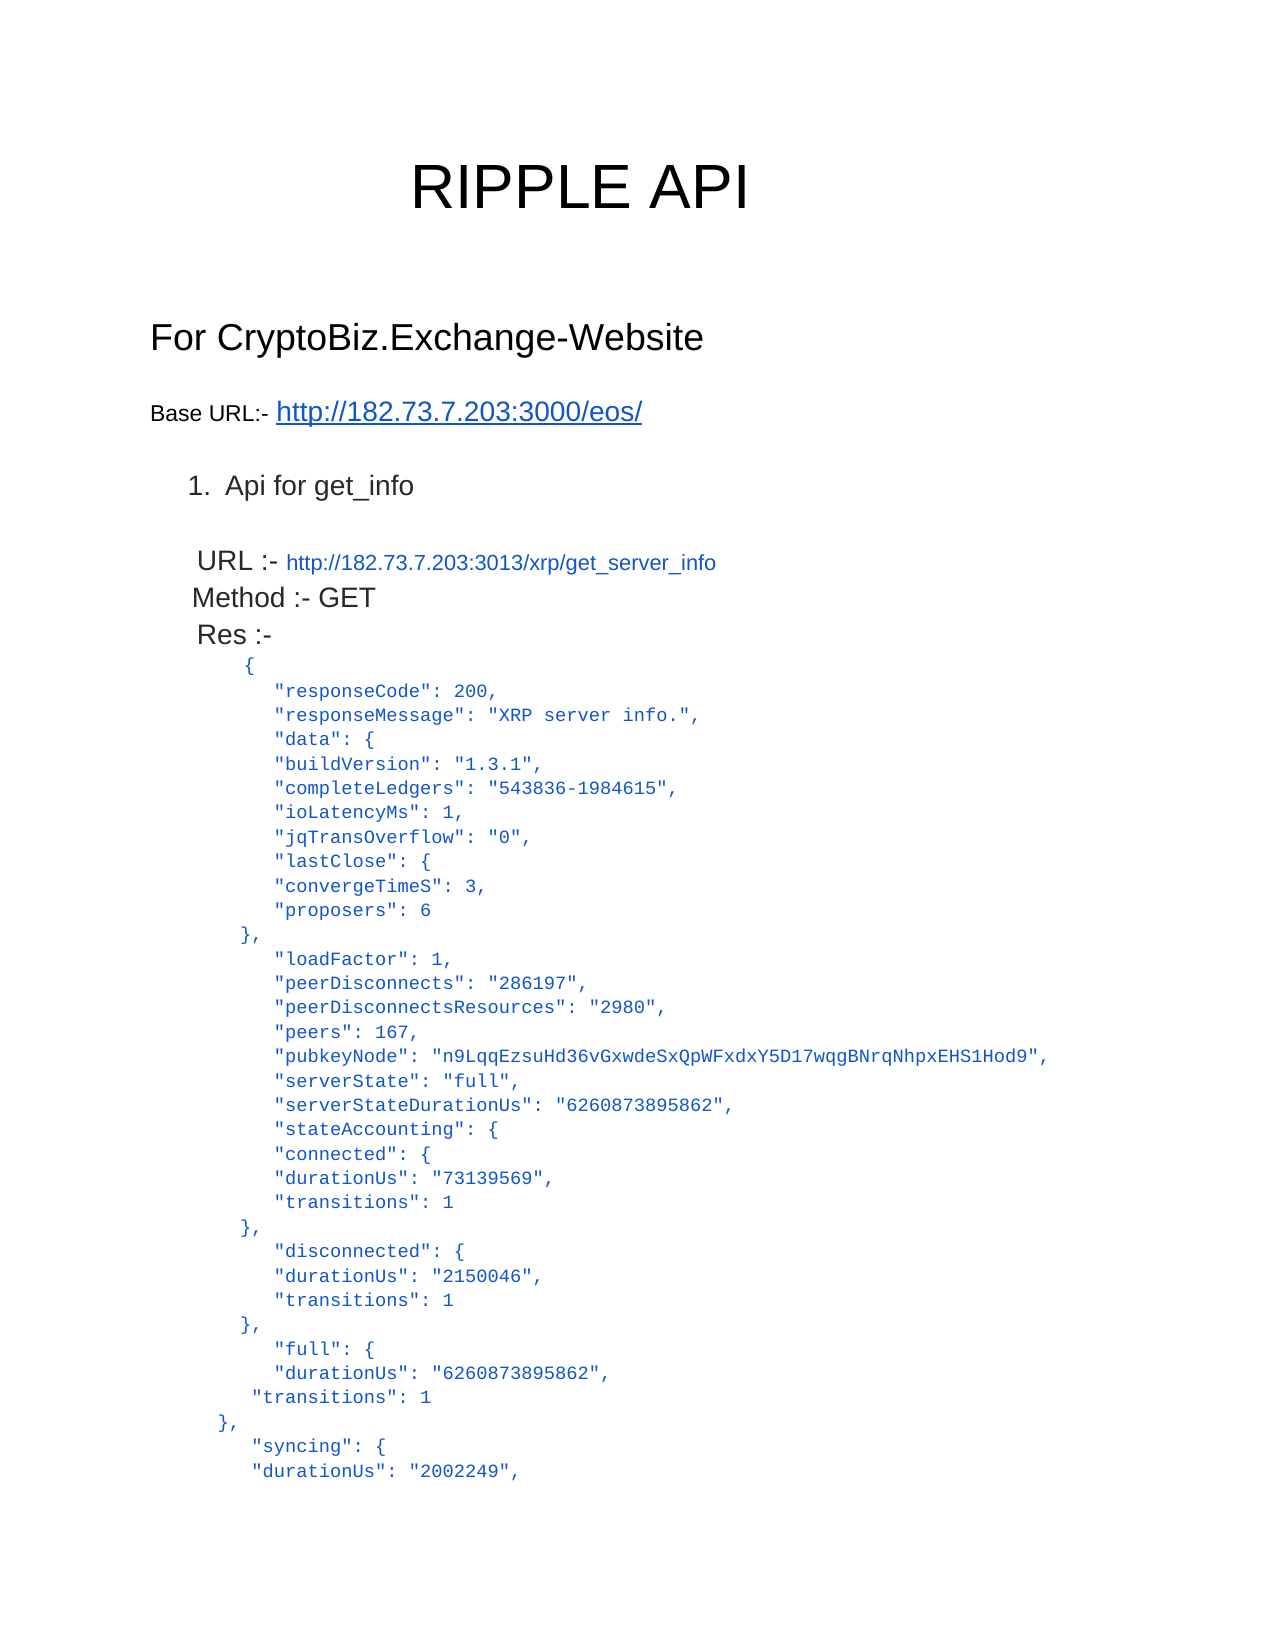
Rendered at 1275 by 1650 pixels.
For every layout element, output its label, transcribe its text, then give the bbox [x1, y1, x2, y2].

text { [150, 655, 1125, 677]
text "responseCode": 200, [150, 681, 1125, 703]
list Api for get_info [187, 469, 1125, 502]
text "full": { [150, 1339, 1125, 1361]
text "ioLatencyMs": 1, [150, 803, 1125, 824]
text Res :- [150, 618, 1125, 651]
text }, [150, 1315, 1125, 1336]
text "lastClose": { [150, 852, 1125, 873]
text "jqTransOverflow": "0", [150, 828, 1125, 849]
text "pubkeyNode": "n9LqqEzsuHd36vGxwdeSxQpWFxdxY5D17wqgBNrqNhpxEHS1Hod9", [150, 1047, 1125, 1068]
text "peerDisconnects": "286197", [150, 974, 1125, 995]
text RIPPLE API [150, 150, 1125, 222]
text "durationUs": "6260873895862", [150, 1364, 1125, 1385]
text For CryptoBiz.Exchange-Website [150, 315, 1125, 358]
text "peerDisconnectsResources": "2980", [150, 998, 1125, 1019]
text "connected": { [150, 1144, 1125, 1166]
text }, [150, 1218, 1125, 1239]
text "completeLedgers": "543836-1984615", [150, 779, 1125, 800]
text "convergeTimeS": 3, [150, 876, 1125, 898]
text "loadFactor": 1, [150, 949, 1125, 971]
text Base URL:- http://182.73.7.203:3000/eos/ [150, 395, 1125, 427]
text URL :- http://182.73.7.203:3013/xrp/get_server_info [150, 544, 1125, 576]
text "disconnected": { [150, 1242, 1125, 1263]
text "responseMessage": "XRP server info.", [150, 706, 1125, 727]
text "proposers": 6 [150, 901, 1125, 922]
text "serverStateDurationUs": "6260873895862", [150, 1096, 1125, 1117]
text }, [150, 1413, 1125, 1434]
text "durationUs": "73139569", [150, 1169, 1125, 1190]
text "buildVersion": "1.3.1", [150, 754, 1125, 776]
text "serverState": "full", [150, 1071, 1125, 1093]
text "transitions": 1 [150, 1193, 1125, 1214]
text "stateAccounting": { [150, 1120, 1125, 1141]
text "peers": 167, [150, 1023, 1125, 1044]
text }, [150, 925, 1125, 946]
text Method :- GET [150, 581, 1125, 613]
text "durationUs": "2002249", [150, 1461, 1125, 1483]
text "durationUs": "2150046", [150, 1266, 1125, 1288]
text "transitions": 1 [150, 1291, 1125, 1312]
text "data": { [150, 730, 1125, 751]
text "syncing": { [150, 1437, 1125, 1458]
text "transitions": 1 [150, 1388, 1125, 1409]
